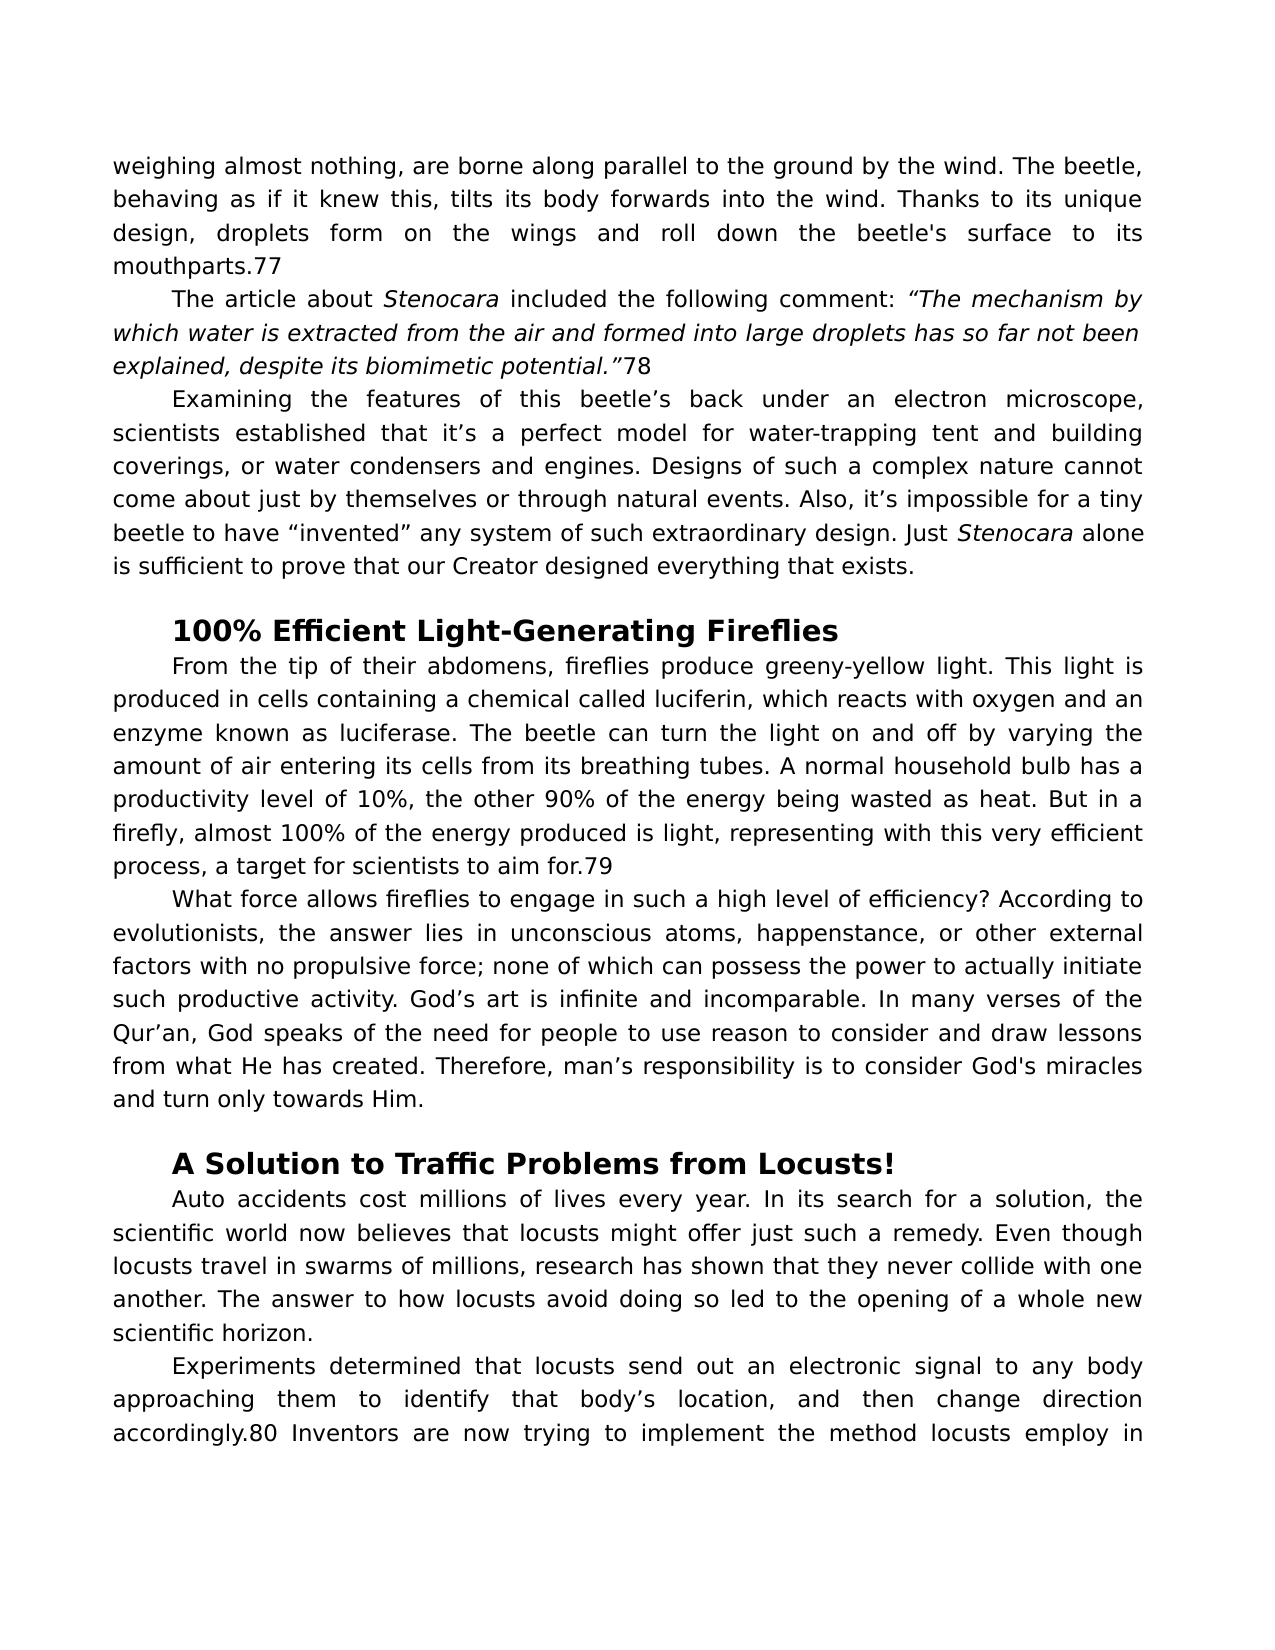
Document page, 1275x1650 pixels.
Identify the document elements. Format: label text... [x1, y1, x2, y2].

text Experiments determined that locusts send out an electronic signal to any body approaching them to identify that body’s location, and then change direction accordingly.80 Inventors are now trying to implement the method locusts employ in [112, 1348, 1145, 1448]
text 100% Efficient Light-Generating Fireflies [112, 614, 1145, 648]
text Examining the features of this beetle’s back under an electron microscope, scientists established that it’s a perfect model for water-trapping tent and building coverings, or water condensers and engines. Designs of such a complex nature cannot come about just by themselves or through natural events. Also, it’s impossible for a tiny beetle to have “invented” any system of such extraordinary design. Just Stenocara alone is sufficient to prove that our Creator designed everything that exists. [112, 381, 1145, 581]
text The article about Stenocara included the following comment: “The mechanism by which water is extracted from the air and formed into large droplets has so far not been explained, despite its biomimetic potential.”78 [112, 281, 1145, 381]
text weighing almost nothing, are borne along parallel to the ground by the wind. The beetle, behaving as if it knew this, tilts its body forwards into the wind. Thanks to its unique design, droplets form on the wings and roll down the beetle's surface to its mouthparts.77 [112, 148, 1145, 281]
text What force allows fireflies to engage in such a high level of efficiency? According to evolutionists, the answer lies in unconscious atoms, happenstance, or other external factors with no propulsive force; none of which can possess the power to actually initiate such productive activity. God’s art is infinite and incomparable. In many verses of the Qur’an, God speaks of the need for people to use reason to consider and draw lessons from what He has created. Therefore, man’s responsibility is to consider God's miracles and turn only towards Him. [112, 881, 1145, 1114]
text A Solution to Traffic Problems from Locusts! [112, 1148, 1145, 1181]
text From the tip of their abdomens, fireflies produce greeny-yellow light. This light is produced in cells containing a chemical called luciferin, which reacts with oxygen and an enzyme known as luciferase. The beetle can turn the light on and off by varying the amount of air entering its cells from its breathing tubes. A normal household bulb has a productivity level of 10%, the other 90% of the energy being wasted as heat. But in a firefly, almost 100% of the energy produced is light, representing with this very efficient process, a target for scientists to aim for.79 [112, 648, 1145, 881]
text Auto accidents cost millions of lives every year. In its search for a solution, the scientific world now believes that locusts might offer just such a remedy. Even though locusts travel in swarms of millions, research has shown that they never collide with one another. The answer to how locusts avoid doing so led to the opening of a whole new scientific horizon. [112, 1181, 1145, 1348]
